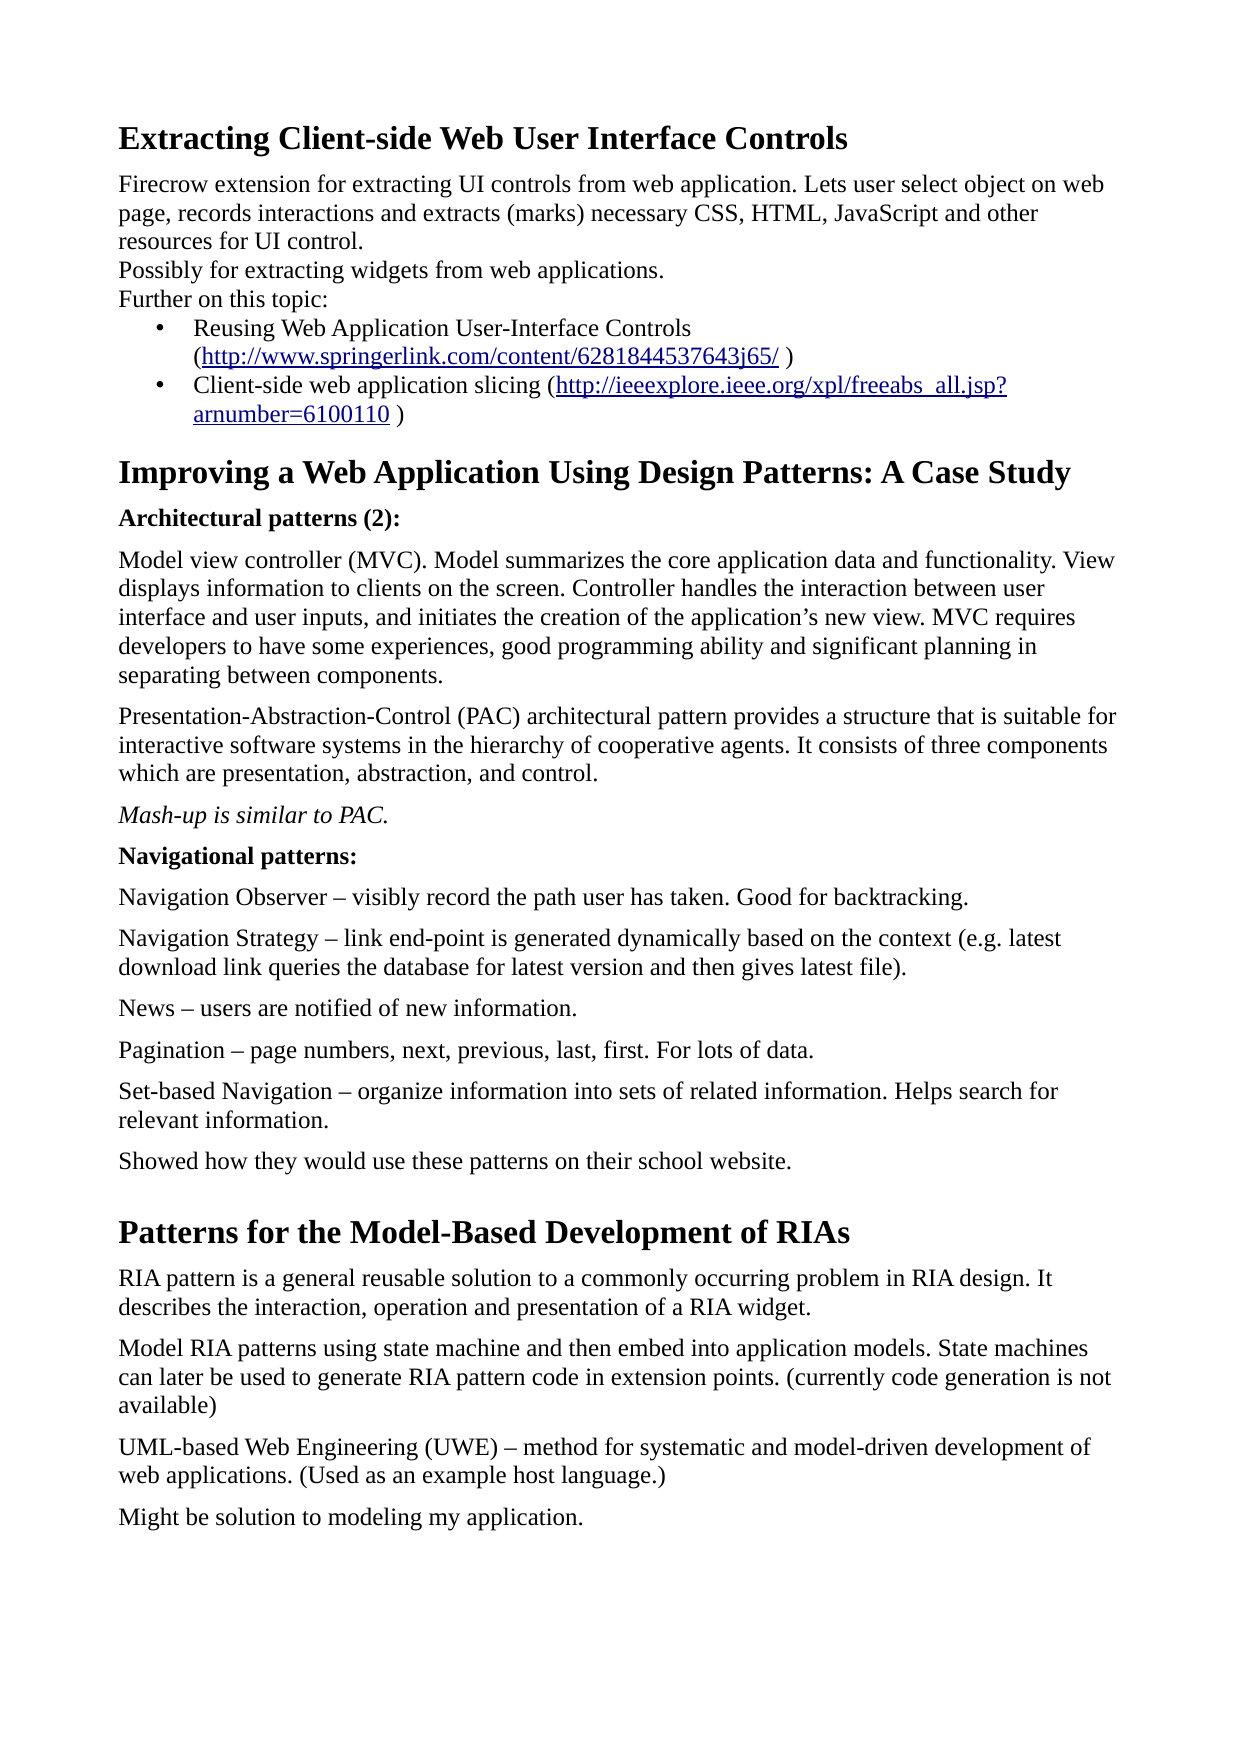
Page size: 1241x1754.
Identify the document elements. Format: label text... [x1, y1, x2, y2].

text News – users are notified of new information. [118, 993, 1122, 1022]
text RIA pattern is a general reusable solution to a commonly occurring problem in RIA design. It describes the interaction, operation and presentation of a RIA widget. [118, 1263, 1122, 1321]
text Navigational patterns: [118, 841, 1122, 870]
list Client-side web application slicing (http://ieeexplore.ieee.org/xpl/freeabs_all.jsp?arnumber=6100110 ) [156, 370, 1122, 428]
text Possibly for extracting widgets from web applications. [118, 255, 1122, 284]
list Reusing Web Application User-Interface Controls (http://www.springerlink.com/content/6281844537643j65/ ) [156, 313, 1122, 370]
text UML-based Web Engineering (UWE) – method for systematic and model-driven development of web applications. (Used as an example host language.) [118, 1432, 1122, 1489]
text Further on this topic: [118, 284, 1122, 313]
text Mash-up is similar to PAC. [118, 800, 1122, 828]
text Firecrow extension for extracting UI controls from web application. Lets user select object on web page, records interactions and extracts (marks) necessary CSS, HTML, JavaScript and other resources for UI control. [118, 169, 1122, 255]
subtitle Patterns for the Model-Based Development of RIAs [118, 1212, 1122, 1251]
text Showed how they would use these patterns on their school website. [118, 1146, 1122, 1175]
text Model view controller (MVC). Model summarizes the core application data and functionality. View displays information to clients on the screen. Controller handles the interaction between user interface and user inputs, and initiates the creation of the application’s new view. MVC requires developers to have some experiences, good programming ability and significant planning in separating between components. [118, 545, 1122, 688]
text Might be solution to modeling my application. [118, 1502, 1122, 1531]
text Architectural patterns (2): [118, 503, 1122, 532]
text Navigation Observer – visibly record the path user has taken. Good for backtracking. [118, 882, 1122, 911]
subtitle Extracting Client-side Web User Interface Controls [118, 118, 1122, 156]
text Presentation-Abstraction-Control (PAC) architectural pattern provides a structure that is suitable for interactive software systems in the hierarchy of cooperative agents. It consists of three components which are presentation, abstraction, and control. [118, 701, 1122, 787]
text Pagination – page numbers, next, previous, last, first. For lots of data. [118, 1035, 1122, 1063]
text Set-based Navigation – organize information into sets of related information. Helps search for relevant information. [118, 1076, 1122, 1133]
subtitle Improving a Web Application Using Design Patterns: A Case Study [118, 453, 1122, 491]
text Navigation Strategy – link end-point is generated dynamically based on the context (e.g. latest download link queries the database for latest version and then gives latest file). [118, 923, 1122, 981]
text Model RIA patterns using state machine and then embed into application models. State machines can later be used to generate RIA pattern code in extension points. (currently code generation is not available) [118, 1333, 1122, 1419]
